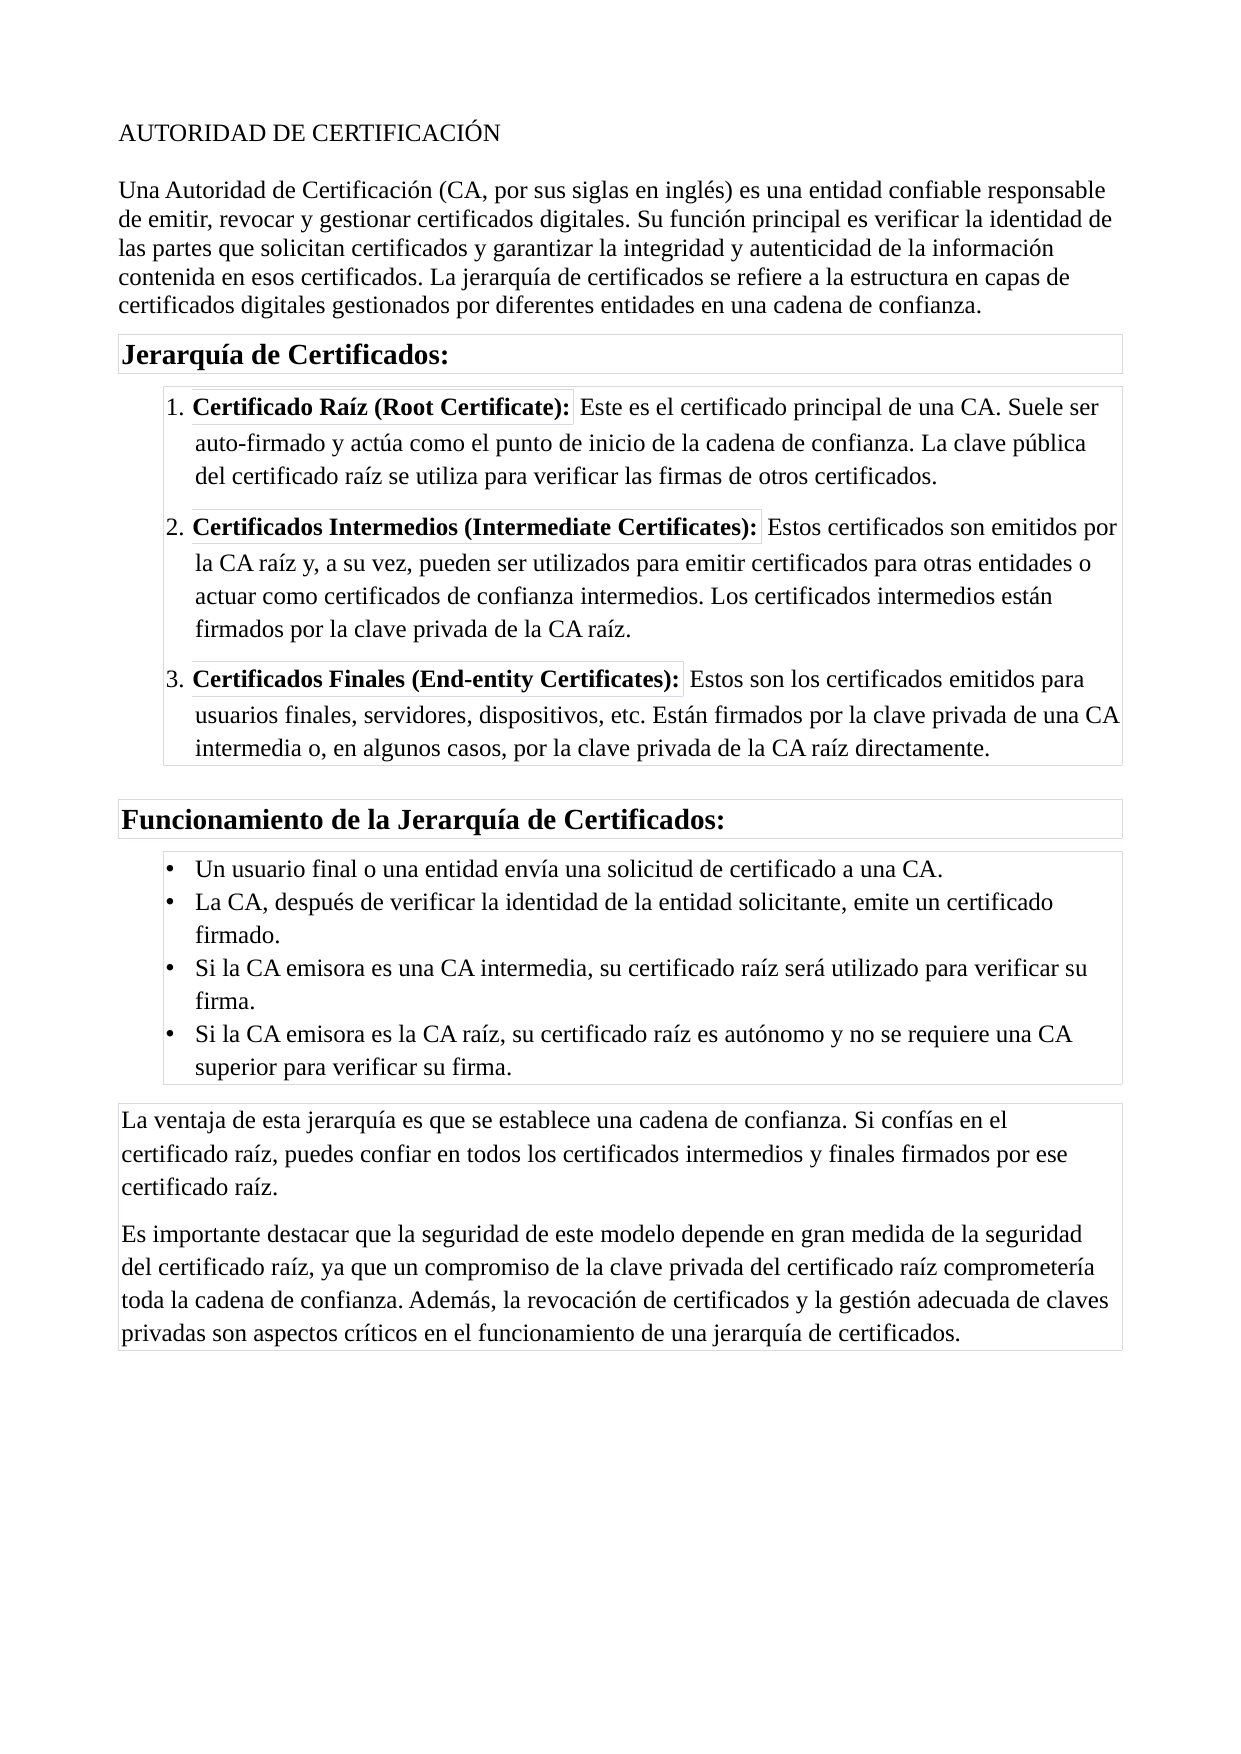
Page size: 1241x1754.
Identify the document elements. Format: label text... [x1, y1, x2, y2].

list Certificados Finales (End-entity Certificates): Estos son los certificados emitidos para usuarios finales, servidores, dispositivos, etc. Están firmados por la clave privada de una CA intermedia o, en algunos casos, por la clave privada de la CA raíz directamente. [164, 658, 1122, 765]
list Certificado Raíz (Root Certificate): Este es el certificado principal de una CA. Suele ser auto-firmado y actúa como el punto de inicio de la cadena de confianza. La clave pública del certificado raíz se utiliza para verificar las firmas de otros certificados. [164, 387, 1122, 490]
list Un usuario final o una entidad envía una solicitud de certificado a una CA. [164, 852, 1122, 883]
subtitle Funcionamiento de la Jerarquía de Certificados: [119, 800, 1122, 838]
subtitle Jerarquía de Certificados: [119, 335, 1122, 373]
list Si la CA emisora es una CA intermedia, su certificado raíz será utilizado para verificar su firma. [164, 950, 1122, 1015]
list Si la CA emisora es la CA raíz, su certificado raíz es autónomo y no se requiere una CA superior para verificar su firma. [164, 1016, 1122, 1084]
list Certificados Intermedios (Intermediate Certificates): Estos certificados son emitidos por la CA raíz y, a su vez, pueden ser utilizados para emitir certificados para otras entidades o actuar como certificados de confianza intermedios. Los certificados intermedios están firmados por la clave privada de la CA raíz. [164, 506, 1122, 643]
text La ventaja de esta jerarquía es que se establece una cadena de confianza. Si confías en el certificado raíz, puedes confiar en todos los certificados intermedios y finales firmados por ese certificado raíz. [119, 1104, 1122, 1200]
text AUTORIDAD DE CERTIFICACIÓN Una Autoridad de Certificación (CA, por sus siglas en inglés) es una entidad confiable responsable de emitir, revocar y gestionar certificados digitales. Su función principal es verificar la identidad de las partes que solicitan certificados y garantizar la integridad y autenticidad de la información contenida en esos certificados. La jerarquía de certificados se refiere a la estructura en capas de certificados digitales gestionados por diferentes entidades en una cadena de confianza. [118, 118, 1122, 319]
list La CA, después de verificar la identidad de la entidad solicitante, emite un certificado firmado. [164, 884, 1122, 949]
text Es importante destacar que la seguridad de este modelo depende en gran medida de la seguridad del certificado raíz, ya que un compromiso de la clave privada del certificado raíz comprometería toda la cadena de confianza. Además, la revocación de certificados y la gestión adecuada de claves privadas son aspectos críticos en el funcionamiento de una jerarquía de certificados. [119, 1216, 1122, 1350]
